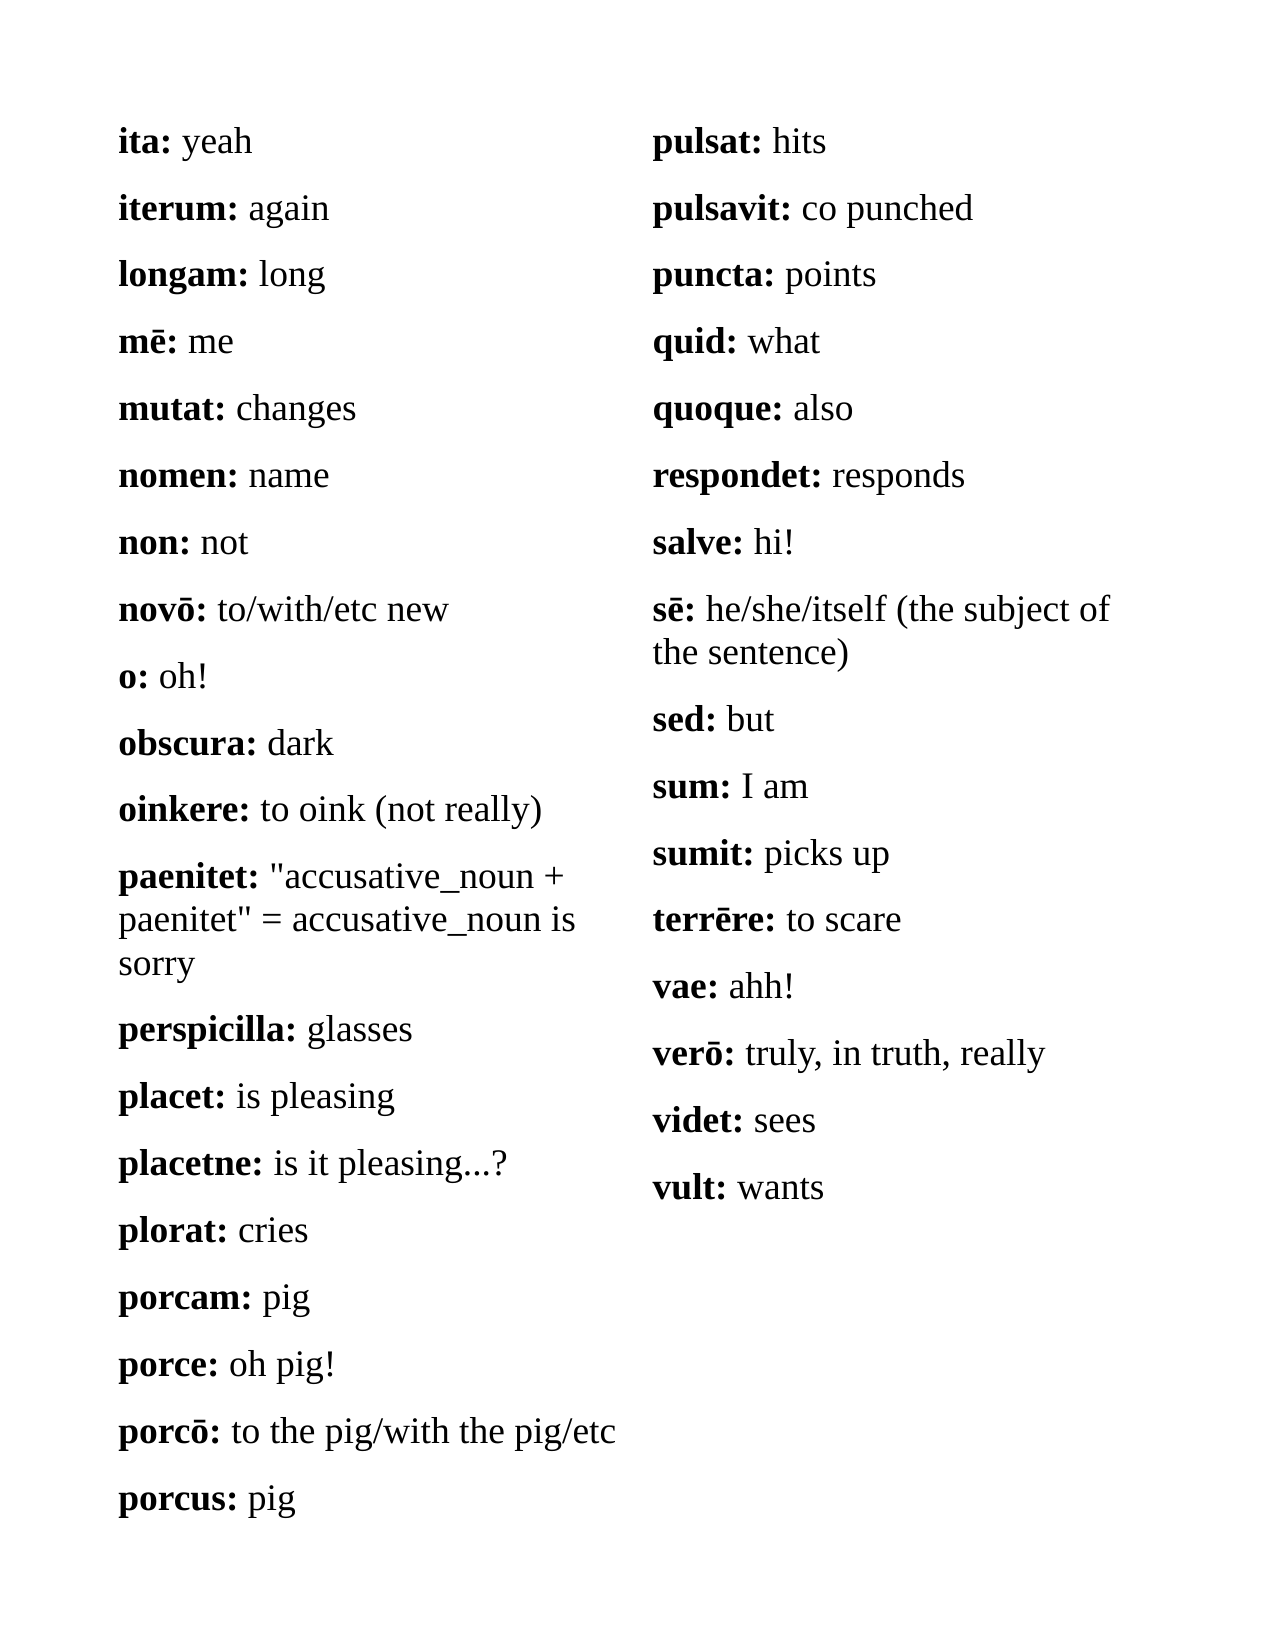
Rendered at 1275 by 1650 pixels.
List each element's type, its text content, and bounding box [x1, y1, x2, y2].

text mutat: changes [118, 386, 622, 429]
text mē: me [118, 319, 622, 362]
text o: oh! [118, 653, 622, 696]
text paenitet: "accusative_noun + paenitet" = accusative_noun is sorry [118, 854, 622, 983]
text oinkere: to oink (not really) [118, 787, 622, 830]
text pulsat: hits [652, 118, 1157, 161]
text puncta: points [652, 252, 1157, 295]
text porcus: pig [118, 1475, 622, 1518]
text sum: I am [652, 763, 1157, 806]
text porcam: pig [118, 1274, 622, 1317]
text porce: oh pig! [118, 1341, 622, 1384]
text longam: long [118, 252, 622, 295]
text pulsavit: co punched [652, 185, 1157, 228]
text nomen: name [118, 452, 622, 496]
text verō: truly, in truth, really [652, 1031, 1157, 1074]
text respondet: responds [652, 452, 1157, 496]
text salve: hi! [652, 519, 1157, 562]
text quoque: also [652, 386, 1157, 429]
text sē: he/she/itself (the subject of the sentence) [652, 586, 1157, 672]
text terrēre: to scare [652, 897, 1157, 940]
text novō: to/with/etc new [118, 586, 622, 629]
text placetne: is it pleasing...? [118, 1141, 622, 1184]
text plorat: cries [118, 1207, 622, 1251]
text videt: sees [652, 1097, 1157, 1141]
text quid: what [652, 319, 1157, 362]
text vae: ahh! [652, 964, 1157, 1007]
text non: not [118, 519, 622, 562]
text vult: wants [652, 1164, 1157, 1207]
text placet: is pleasing [118, 1074, 622, 1117]
text perspicilla: glasses [118, 1007, 622, 1050]
text sumit: picks up [652, 830, 1157, 873]
text porcō: to the pig/with the pig/etc [118, 1408, 622, 1451]
text iterum: again [118, 185, 622, 228]
text ita: yeah [118, 118, 622, 161]
text sed: but [652, 696, 1157, 739]
text obscura: dark [118, 720, 622, 763]
